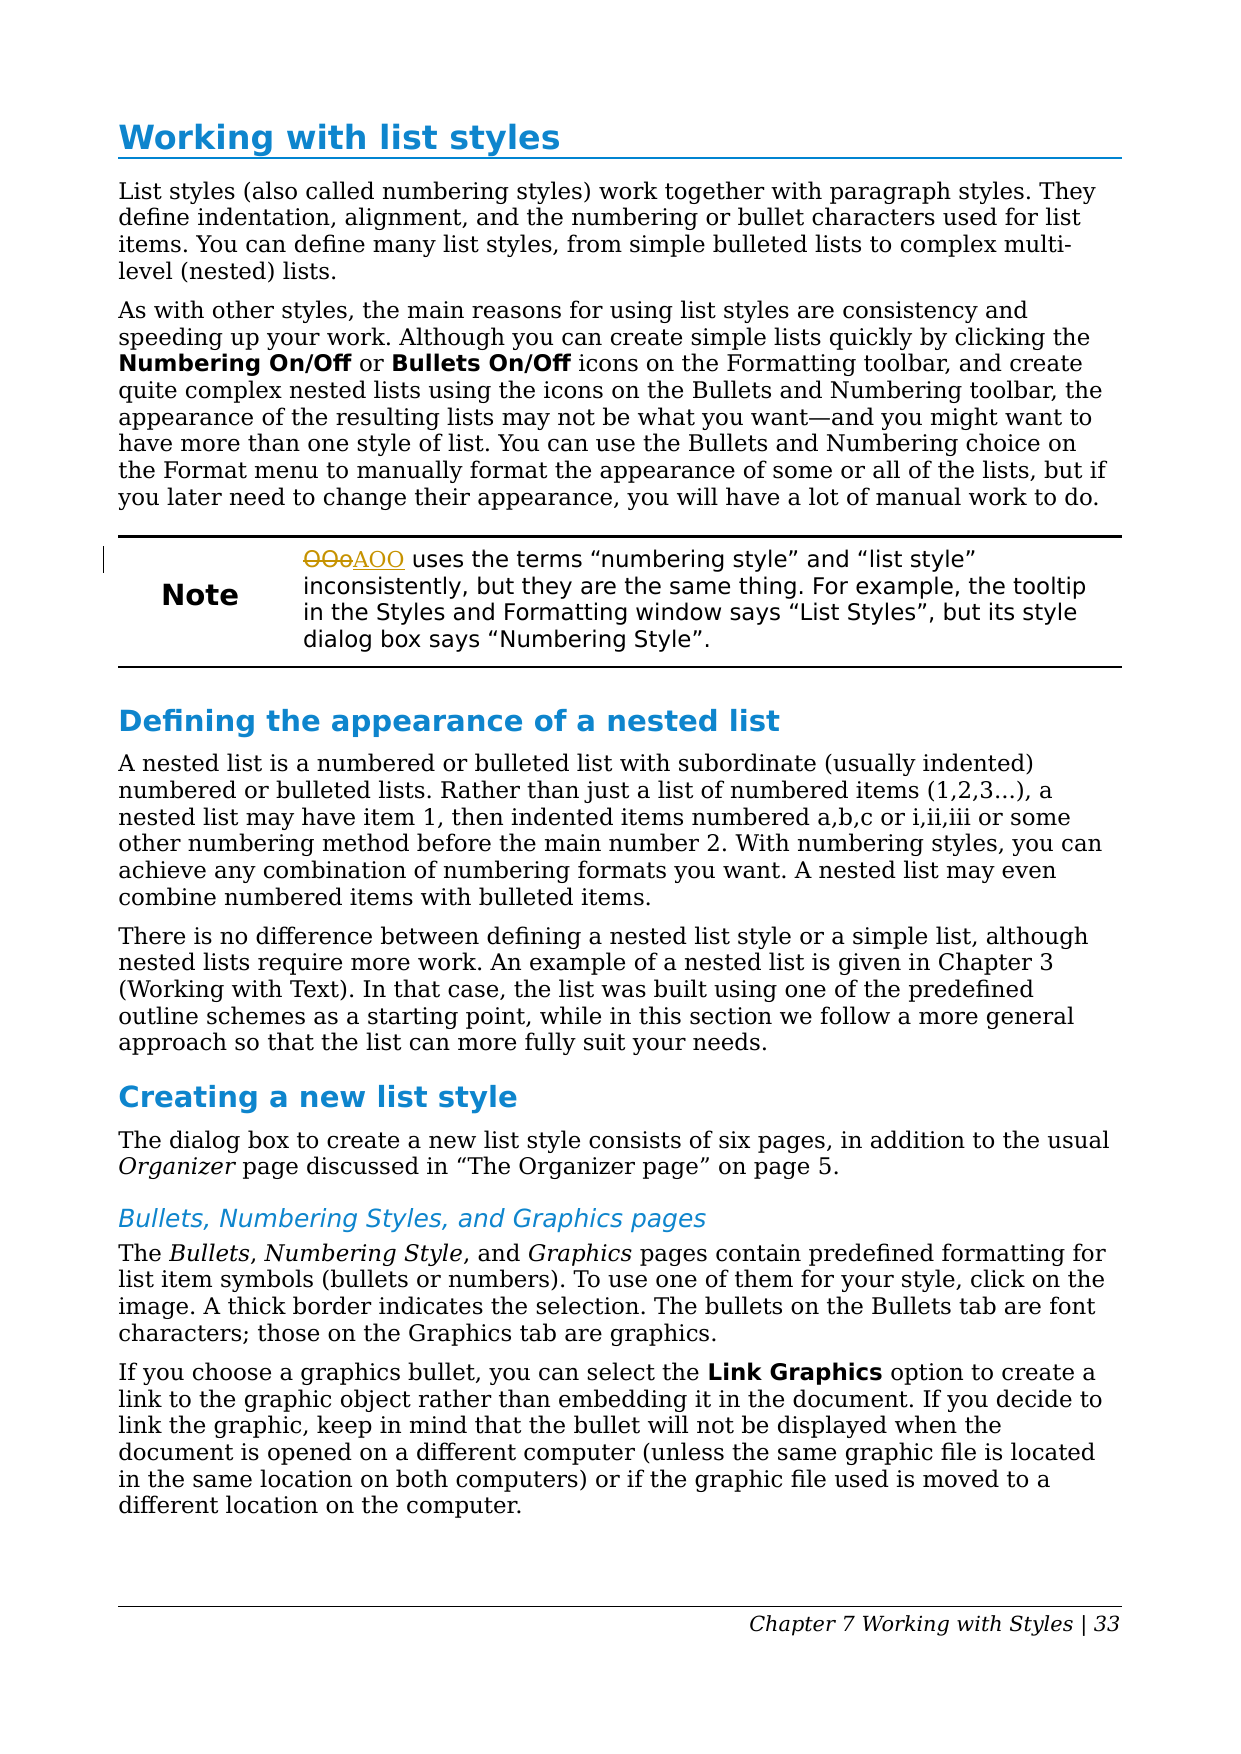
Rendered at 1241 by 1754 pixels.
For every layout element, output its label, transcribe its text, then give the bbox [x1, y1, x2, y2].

subtitle Bullets, Numbering Styles, and Graphics pages [118, 1204, 1122, 1233]
subtitle Defining the appearance of a nested list [118, 704, 1122, 738]
text List styles (also called numbering styles) work together with paragraph styles. They define indentation, alignment, and the numbering or bullet characters used for list items. You can define many list styles, from simple bulleted lists to complex multi-level (nested) lists. [118, 178, 1122, 284]
text The dialog box to create a new list style consists of six pages, in addition to the usual Organizer page discussed in “The Organizer page” on page 5. [118, 1127, 1122, 1180]
table_header AOO uses the terms “numbering style” and “list style” inconsistently, but they are the same thing. For example, the tooltip in the Styles and Formatting window says “List Styles”, but its style dialog box says “Numbering Style”. [281, 538, 1122, 666]
subtitle Working with list styles [118, 118, 1122, 157]
text A nested list is a numbered or bulleted list with subordinate (usually indented) numbered or bulleted lists. Rather than just a list of numbered items (1,2,3...), a nested list may have item 1, then indented items numbered a,b,c or i,ii,iii or some other numbering method before the main number 2. With numbering styles, you can achieve any combination of numbering formats you want. A nested list may even combine numbered items with bulleted items. [118, 750, 1122, 910]
table_header Note [118, 538, 281, 666]
subtitle Creating a new list style [118, 1080, 1122, 1114]
text There is no difference between defining a nested list style or a simple list, although nested lists require more work. An example of a nested list is given in Chapter 3 (Working with Text). In that case, the list was built using one of the predefined outline schemes as a starting point, while in this section we follow a more general approach so that the list can more fully suit your needs. [118, 923, 1122, 1056]
text If you choose a graphics bullet, you can select the Link Graphics option to create a link to the graphic object rather than embedding it in the document. If you decide to link the graphic, keep in mind that the bullet will not be displayed when the document is opened on a different computer (unless the same graphic file is located in the same location on both computers) or if the graphic file used is moved to a different location on the computer. [118, 1359, 1122, 1519]
text The Bullets, Numbering Style, and Graphics pages contain predefined formatting for list item symbols (bullets or numbers). To use one of them for your style, click on the image. A thick border indicates the selection. The bullets on the Bullets tab are font characters; those on the Graphics tab are graphics. [118, 1240, 1122, 1347]
text As with other styles, the main reasons for using list styles are consistency and speeding up your work. Although you can create simple lists quickly by clicking the Numbering On/Off or Bullets On/Off icons on the Formatting toolbar, and create quite complex nested lists using the icons on the Bullets and Numbering toolbar, the appearance of the resulting lists may not be what you want—and you might want to have more than one style of list. You can use the Bullets and Numbering choice on the Format menu to manually format the appearance of some or all of the lists, but if you later need to change their appearance, you will have a lot of manual work to do. [118, 297, 1122, 510]
